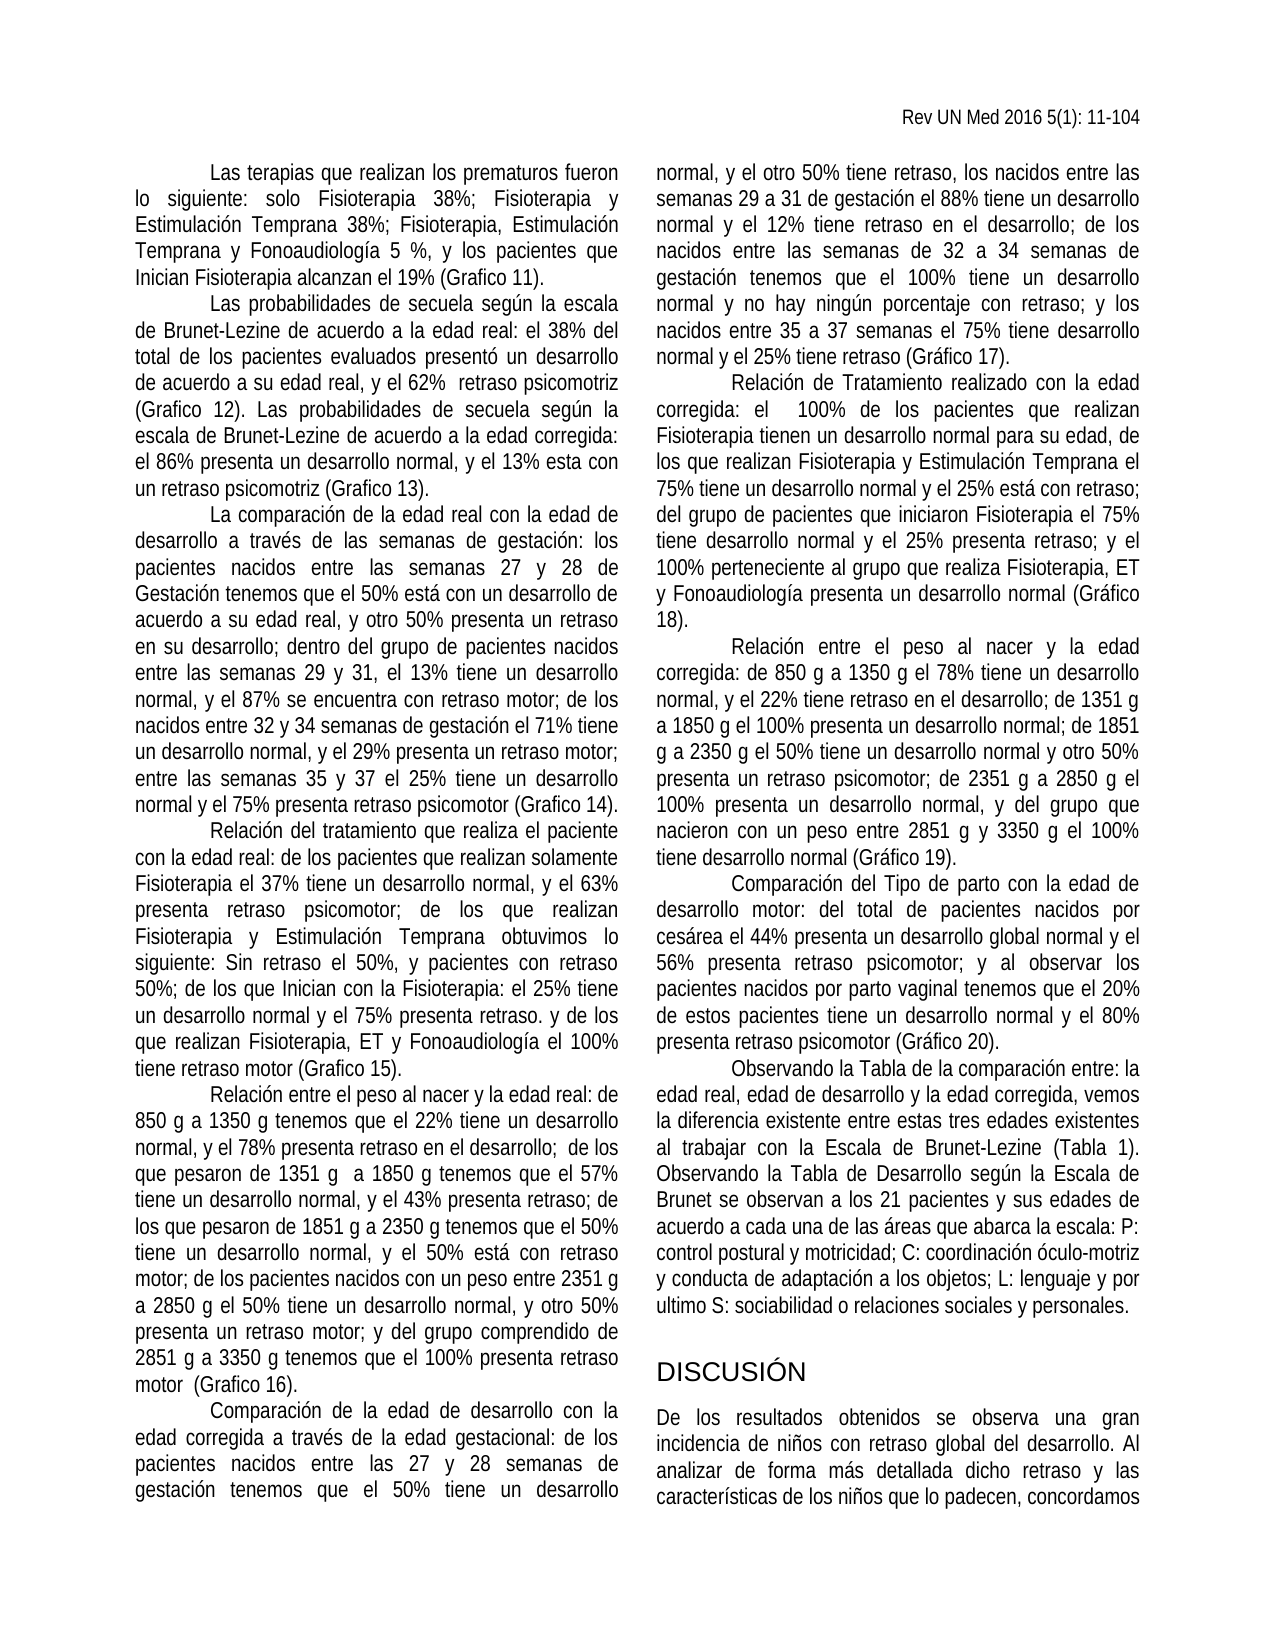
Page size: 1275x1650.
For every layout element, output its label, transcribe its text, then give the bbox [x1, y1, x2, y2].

text Relación entre el peso al nacer y la edad real: de 850 g a 1350 g tenemos que el 22% tiene un desarrollo normal, y el 78% presenta retraso en el desarrollo; de los que pesaron de 1351 g a 1850 g tenemos que el 57% tiene un desarrollo normal, y el 43% presenta retraso; de los que pesaron de 1851 g a 2350 g tenemos que el 50% tiene un desarrollo normal, y el 50% está con retraso motor; de los pacientes nacidos con un peso entre 2351 g a 2850 g el 50% tiene un desarrollo normal, y otro 50% presenta un retraso motor; y del grupo comprendido de 2851 g a 3350 g tenemos que el 100% presenta retraso motor (Grafico 16). [135, 1081, 619, 1397]
text La comparación de la edad real con la edad de desarrollo a través de las semanas de gestación: los pacientes nacidos entre las semanas 27 y 28 de Gestación tenemos que el 50% está con un desarrollo de acuerdo a su edad real, y otro 50% presenta un retraso en su desarrollo; dentro del grupo de pacientes nacidos entre las semanas 29 y 31, el 13% tiene un desarrollo normal, y el 87% se encuentra con retraso motor; de los nacidos entre 32 y 34 semanas de gestación el 71% tiene un desarrollo normal, y el 29% presenta un retraso motor; entre las semanas 35 y 37 el 25% tiene un desarrollo normal y el 75% presenta retraso psicomotor (Grafico 14). [135, 501, 619, 817]
text Observando la Tabla de la comparación entre: la edad real, edad de desarrollo y la edad corregida, vemos la diferencia existente entre estas tres edades existentes al trabajar con la Escala de Brunet-Lezine (Tabla 1). Observando la Tabla de Desarrollo según la Escala de Brunet se observan a los 21 pacientes y sus edades de acuerdo a cada una de las áreas que abarca la escala: P: control postural y motricidad; C: coordinación óculo-motriz y conducta de adaptación a los objetos; L: lenguaje y por ultimo S: sociabilidad o relaciones sociales y personales. [656, 1054, 1140, 1318]
text Relación de Tratamiento realizado con la edad corregida: el 100% de los pacientes que realizan Fisioterapia tienen un desarrollo normal para su edad, de los que realizan Fisioterapia y Estimulación Temprana el 75% tiene un desarrollo normal y el 25% está con retraso; del grupo de pacientes que iniciaron Fisioterapia el 75% tiene desarrollo normal y el 25% presenta retraso; y el 100% perteneciente al grupo que realiza Fisioterapia, ET y Fonoaudiología presenta un desarrollo normal (Gráfico 18). [656, 369, 1140, 633]
text Las probabilidades de secuela según la escala de Brunet-Lezine de acuerdo a la edad real: el 38% del total de los pacientes evaluados presentó un desarrollo de acuerdo a su edad real, y el 62% retraso psicomotriz (Grafico 12). Las probabilidades de secuela según la escala de Brunet-Lezine de acuerdo a la edad corregida: el 86% presenta un desarrollo normal, y el 13% esta con un retraso psicomotriz (Grafico 13). [135, 290, 619, 501]
text Comparación del Tipo de parto con la edad de desarrollo motor: del total de pacientes nacidos por cesárea el 44% presenta un desarrollo global normal y el 56% presenta retraso psicomotor; y al observar los pacientes nacidos por parto vaginal tenemos que el 20% de estos pacientes tiene un desarrollo normal y el 80% presenta retraso psicomotor (Gráfico 20). [656, 870, 1140, 1054]
text Relación del tratamiento que realiza el paciente con la edad real: de los pacientes que realizan solamente Fisioterapia el 37% tiene un desarrollo normal, y el 63% presenta retraso psicomotor; de los que realizan Fisioterapia y Estimulación Temprana obtuvimos lo siguiente: Sin retraso el 50%, y pacientes con retraso 50%; de los que Inician con la Fisioterapia: el 25% tiene un desarrollo normal y el 75% presenta retraso. y de los que realizan Fisioterapia, ET y Fonoaudiología el 100% tiene retraso motor (Grafico 15). [135, 817, 619, 1081]
text Relación entre el peso al nacer y la edad corregida: de 850 g a 1350 g el 78% tiene un desarrollo normal, y el 22% tiene retraso en el desarrollo; de 1351 g a 1850 g el 100% presenta un desarrollo normal; de 1851 g a 2350 g el 50% tiene un desarrollo normal y otro 50% presenta un retraso psicomotor; de 2351 g a 2850 g el 100% presenta un desarrollo normal, y del grupo que nacieron con un peso entre 2851 g y 3350 g el 100% tiene desarrollo normal (Gráfico 19). [656, 633, 1140, 870]
subtitle DISCUSIÓN [656, 1356, 1140, 1387]
text De los resultados obtenidos se observa una gran incidencia de niños con retraso global del desarrollo. Al analizar de forma más detallada dicho retraso y las características de los niños que lo padecen, concordamos [656, 1404, 1140, 1509]
text Las terapias que realizan los prematuros fueron lo siguiente: solo Fisioterapia 38%; Fisioterapia y Estimulación Temprana 38%; Fisioterapia, Estimulación Temprana y Fonoaudiología 5 %, y los pacientes que Inician Fisioterapia alcanzan el 19% (Grafico 11). [135, 158, 619, 290]
text normal, y el otro 50% tiene retraso, los nacidos entre las semanas 29 a 31 de gestación el 88% tiene un desarrollo normal y el 12% tiene retraso en el desarrollo; de los nacidos entre las semanas de 32 a 34 semanas de gestación tenemos que el 100% tiene un desarrollo normal y no hay ningún porcentaje con retraso; y los nacidos entre 35 a 37 semanas el 75% tiene desarrollo normal y el 25% tiene retraso (Gráfico 17). [656, 158, 1140, 369]
text Comparación de la edad de desarrollo con la edad corregida a través de la edad gestacional: de los pacientes nacidos entre las 27 y 28 semanas de gestación tenemos que el 50% tiene un desarrollo [135, 1397, 619, 1502]
